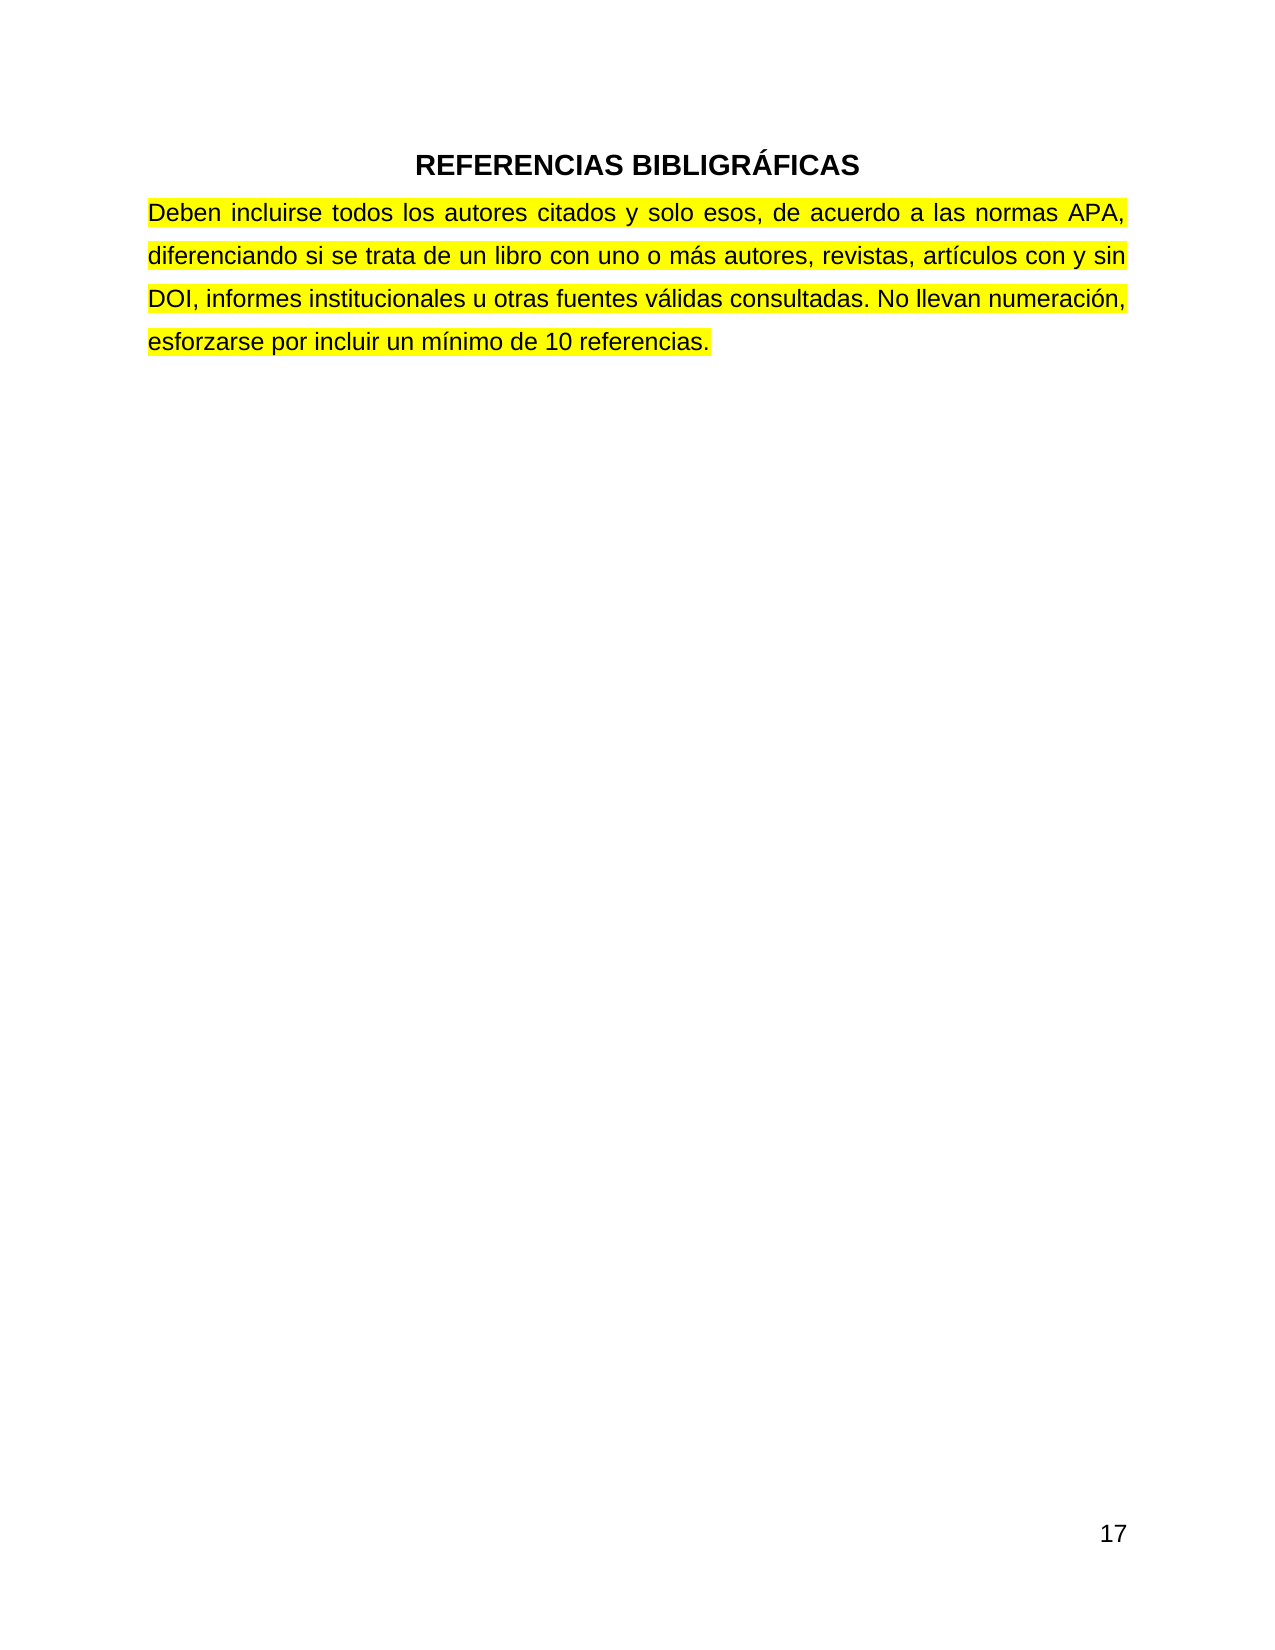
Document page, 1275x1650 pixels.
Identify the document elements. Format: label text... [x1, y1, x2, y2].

text Deben incluirse todos los autores citados y solo esos, de acuerdo a las normas APA, diferenciando si se trata de un libro con uno o más autores, revistas, artículos con y sin DOI, informes institucionales u otras fuentes válidas consultadas. No llevan numeración, esforzarse por incluir un mínimo de 10 referencias. [148, 198, 1127, 356]
text REFERENCIAS BIBLIGRÁFICAS [148, 148, 1127, 181]
